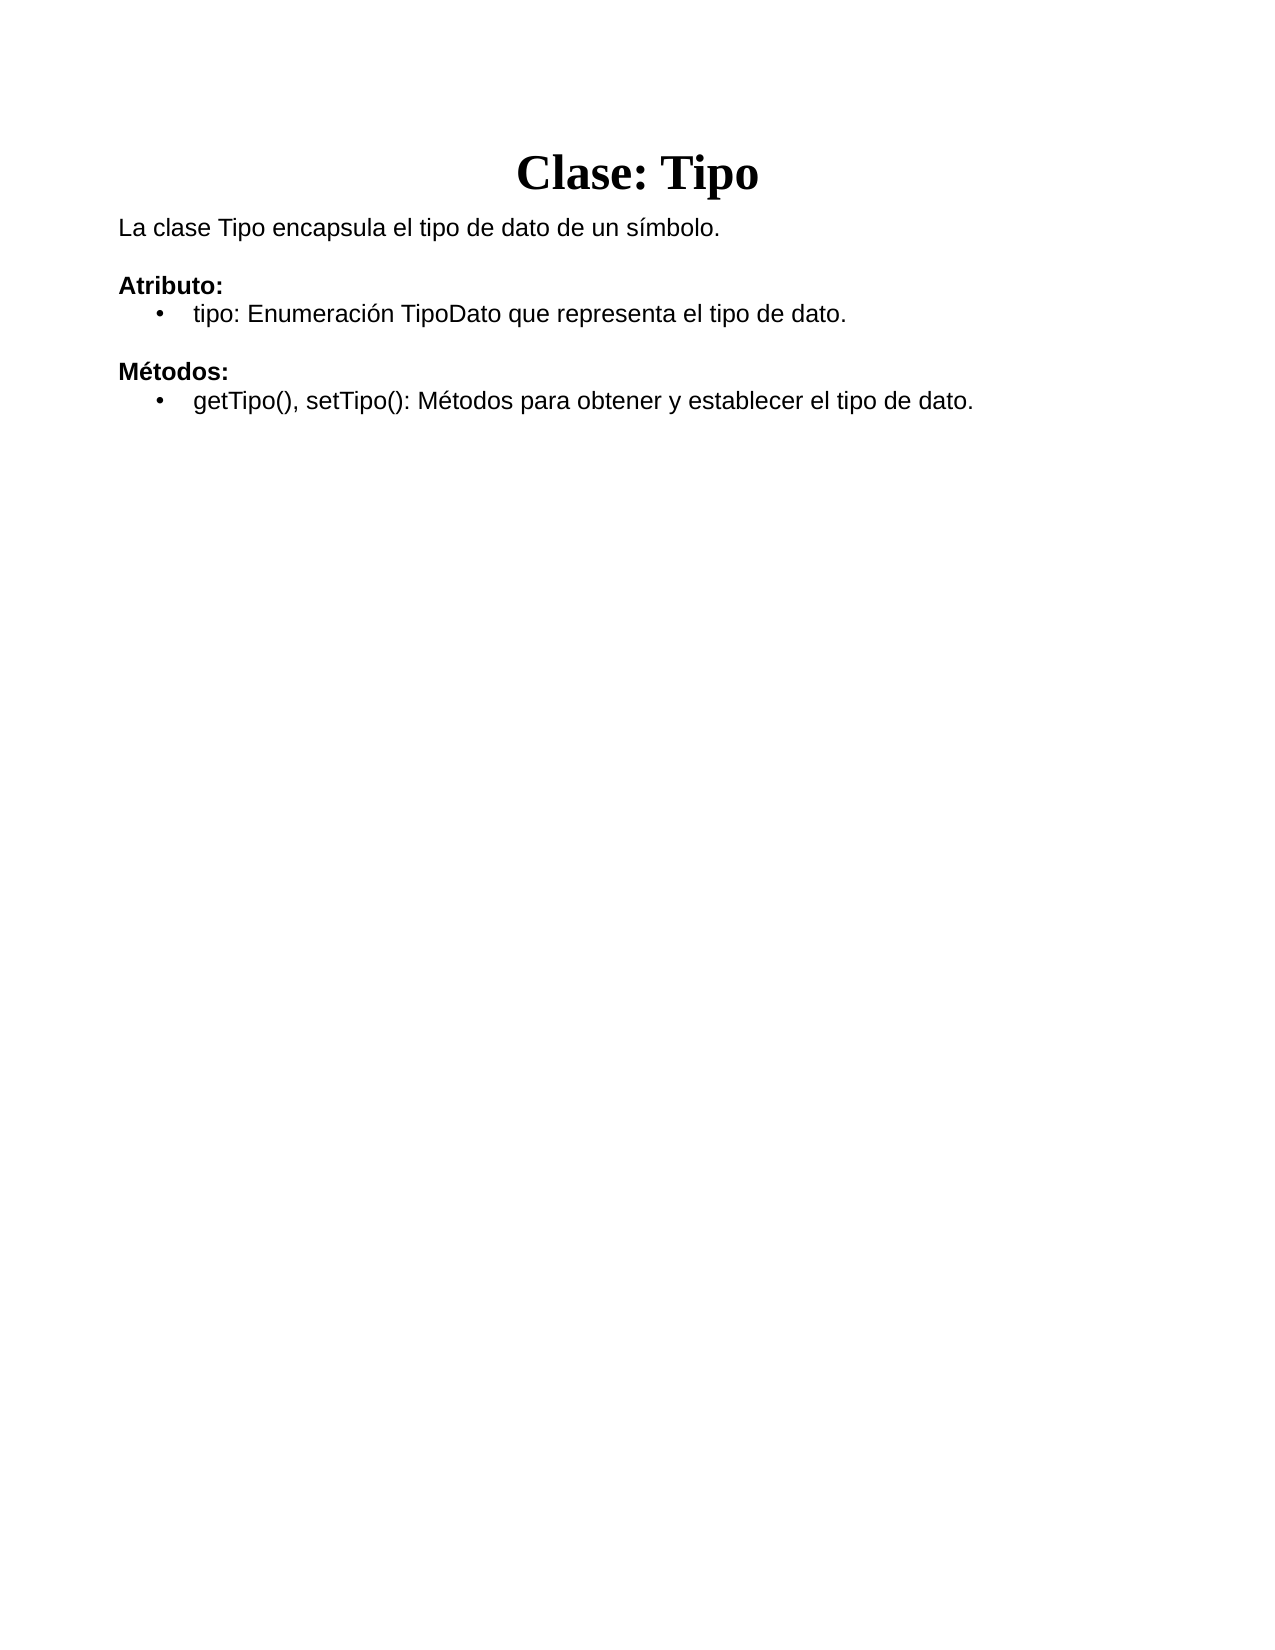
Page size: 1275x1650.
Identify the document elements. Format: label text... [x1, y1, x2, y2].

subtitle Clase: Tipo [118, 143, 1157, 201]
text La clase Tipo encapsula el tipo de dato de un símbolo. [118, 213, 1157, 242]
text Métodos: [118, 357, 1157, 386]
text Atributo: [118, 271, 1157, 299]
list tipo: Enumeración TipoDato que representa el tipo de dato. [156, 299, 1157, 328]
list getTipo(), setTipo(): Métodos para obtener y establecer el tipo de dato. [156, 386, 1157, 414]
